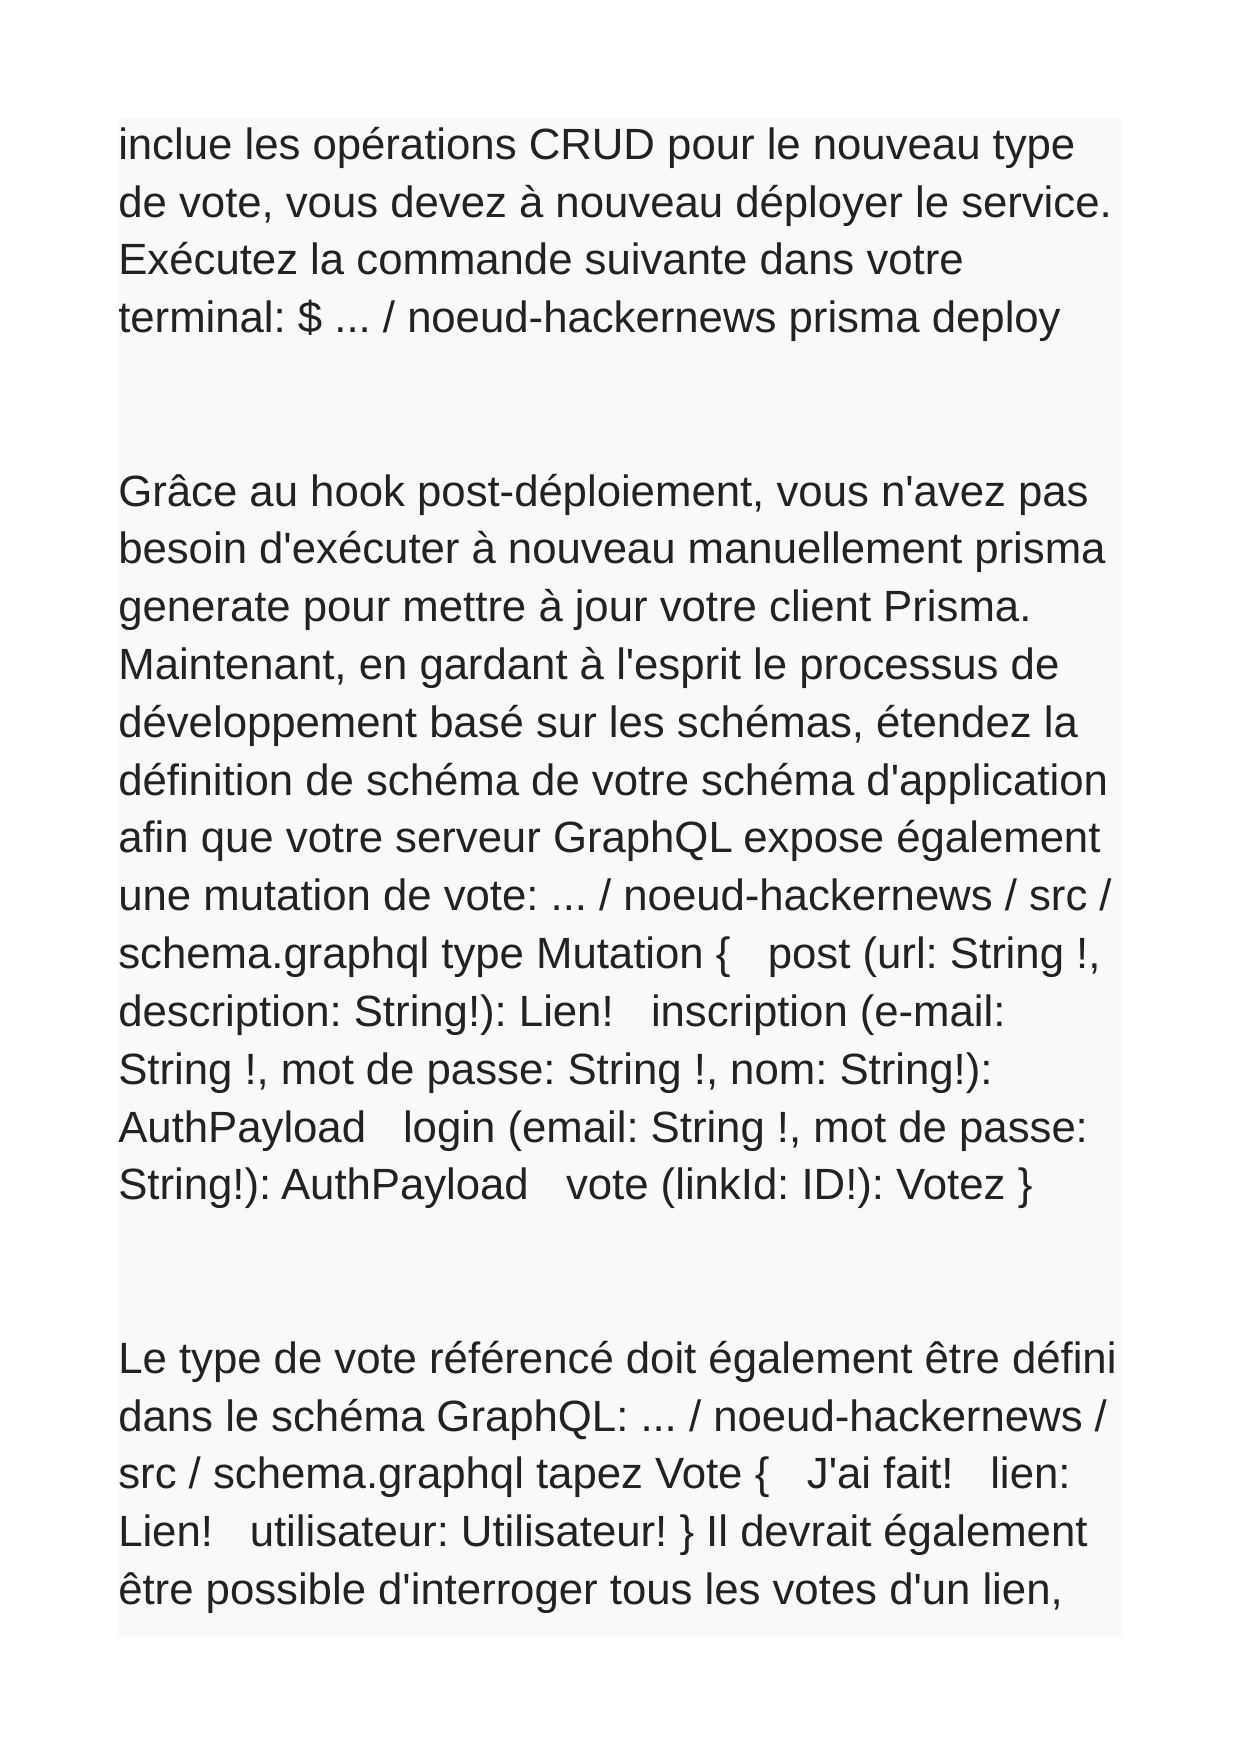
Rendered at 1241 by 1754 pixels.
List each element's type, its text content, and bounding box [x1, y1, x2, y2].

text inclue les opérations CRUD pour le nouveau type de vote, vous devez à nouveau déployer le service. Exécutez la commande suivante dans votre terminal: $ ... / noeud-hackernews prisma deploy [118, 118, 1122, 342]
text Grâce au hook post-déploiement, vous n'avez pas besoin d'exécuter à nouveau manuellement prisma generate pour mettre à jour votre client Prisma. Maintenant, en gardant à l'esprit le processus de développement basé sur les schémas, étendez la définition de schéma de votre schéma d'application afin que votre serveur GraphQL expose également une mutation de vote: ... / noeud-hackernews / src / schema.graphql type Mutation { post (url: String !, description: String!): Lien! inscription (e-mail: String !, mot de passe: String !, nom: String!): AuthPayload login (email: String !, mot de passe: String!): AuthPayload vote (linkId: ID!): Votez } [118, 407, 1122, 1209]
text Le type de vote référencé doit également être défini dans le schéma GraphQL: ... / noeud-hackernews / src / schema.graphql tapez Vote { J'ai fait! lien: Lien! utilisateur: Utilisateur! } Il devrait également être possible d'interroger tous les votes d'un lien, [118, 1274, 1122, 1614]
